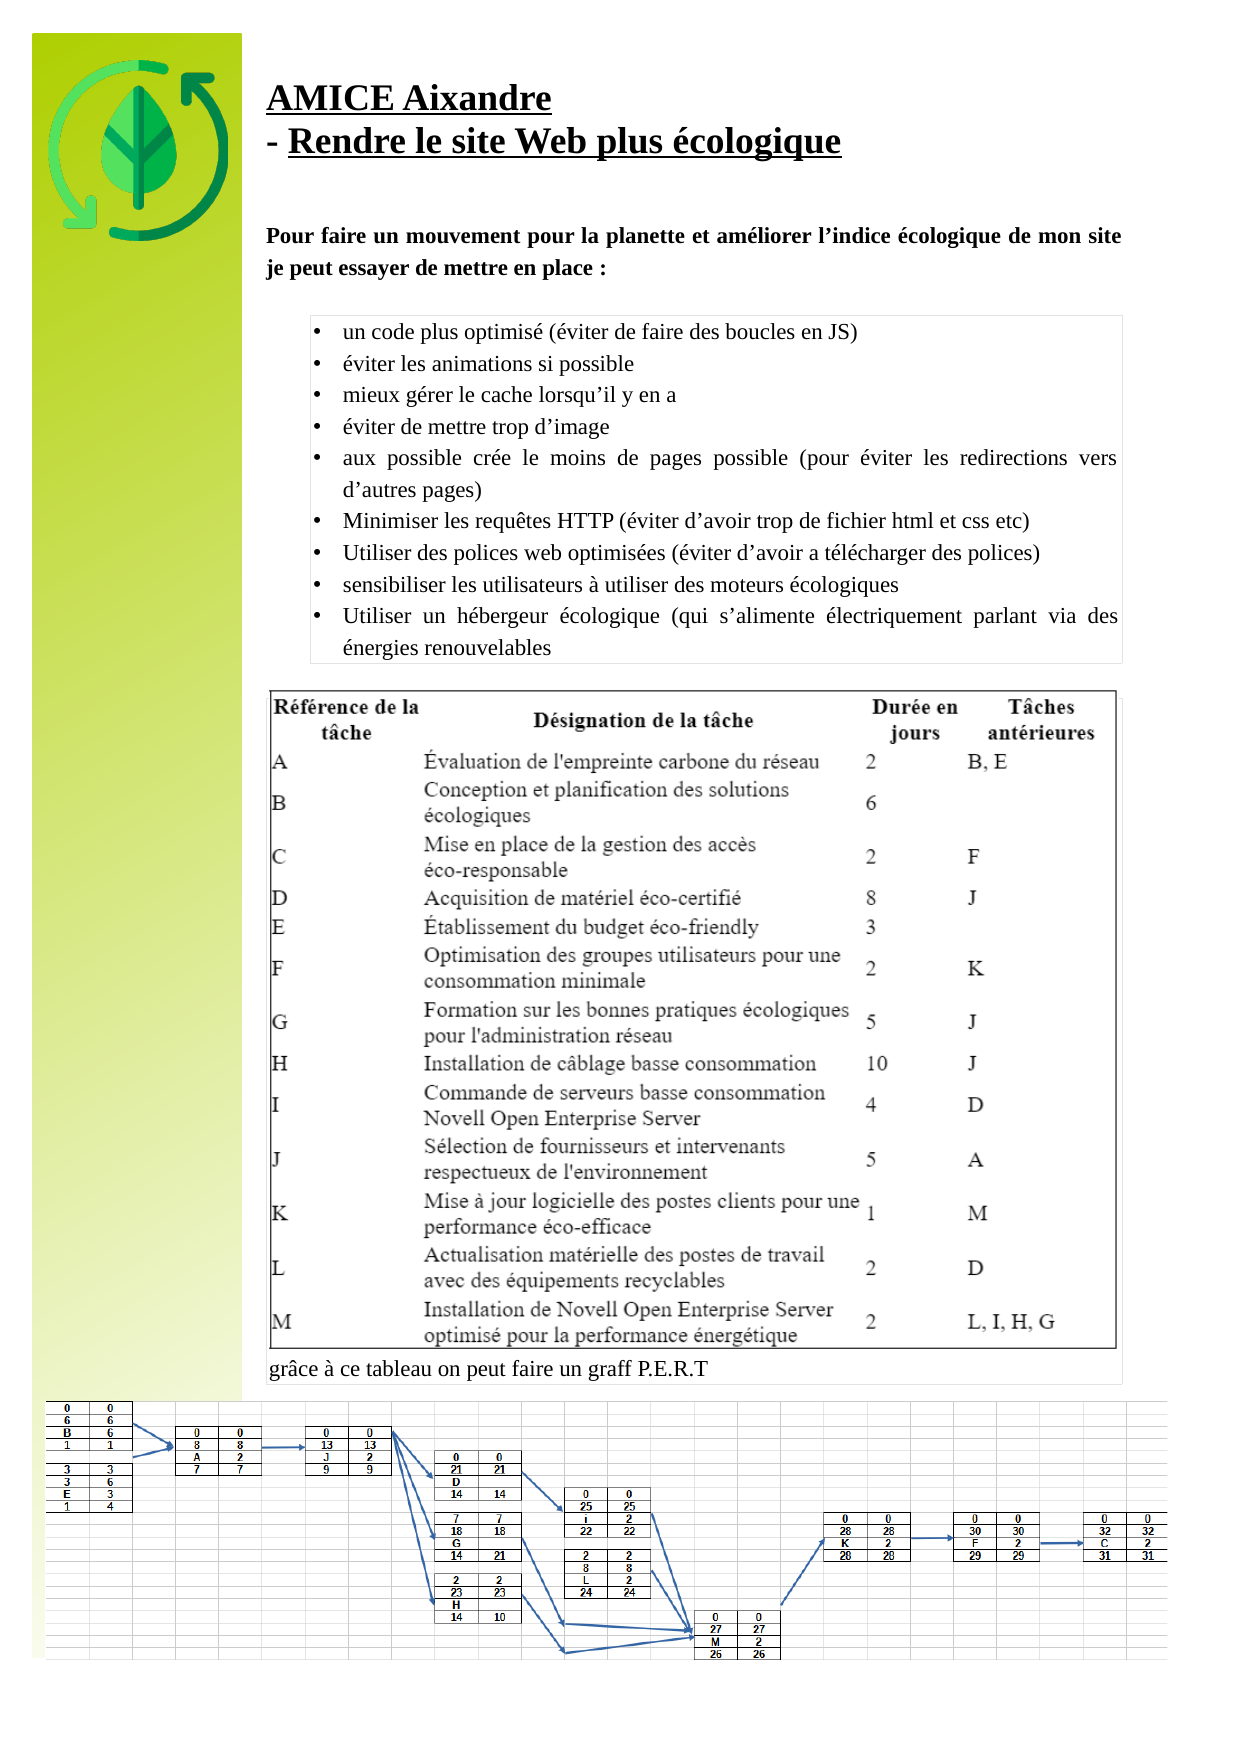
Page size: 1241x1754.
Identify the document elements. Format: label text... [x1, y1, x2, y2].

list un code plus optimisé (éviter de faire des boucles en JS) [311, 316, 1122, 344]
list Utiliser un hébergeur écologique (qui s’alimente électriquement parlant via des énergies renouvelables [311, 599, 1122, 663]
list éviter de mettre trop d’image [311, 410, 1122, 439]
list Minimiser les requêtes HTTP (éviter d’avoir trop de fichier html et css etc) [311, 504, 1122, 534]
list éviter les animations si possible [311, 347, 1122, 376]
text grâce à ce tableau on peut faire un graff P.E.R.T [267, 699, 1122, 1384]
list aux possible crée le moins de pages possible (pour éviter les redirections vers d’autres pages) [311, 441, 1122, 502]
picture [45, 1401, 1168, 1660]
list mieux gérer le cache lorsqu’il y en a [311, 378, 1122, 408]
picture [48, 60, 228, 241]
list sensibiliser les utilisateurs à utiliser des moteurs écologiques [311, 568, 1122, 597]
picture [268, 688, 1119, 1350]
list Utiliser des polices web optimisées (éviter d’avoir a télécharger des polices) [311, 536, 1122, 566]
text Pour faire un mouvement pour la planette et améliorer l’indice écologique de mon site je peut essayer de mettre en place : [266, 223, 1122, 281]
